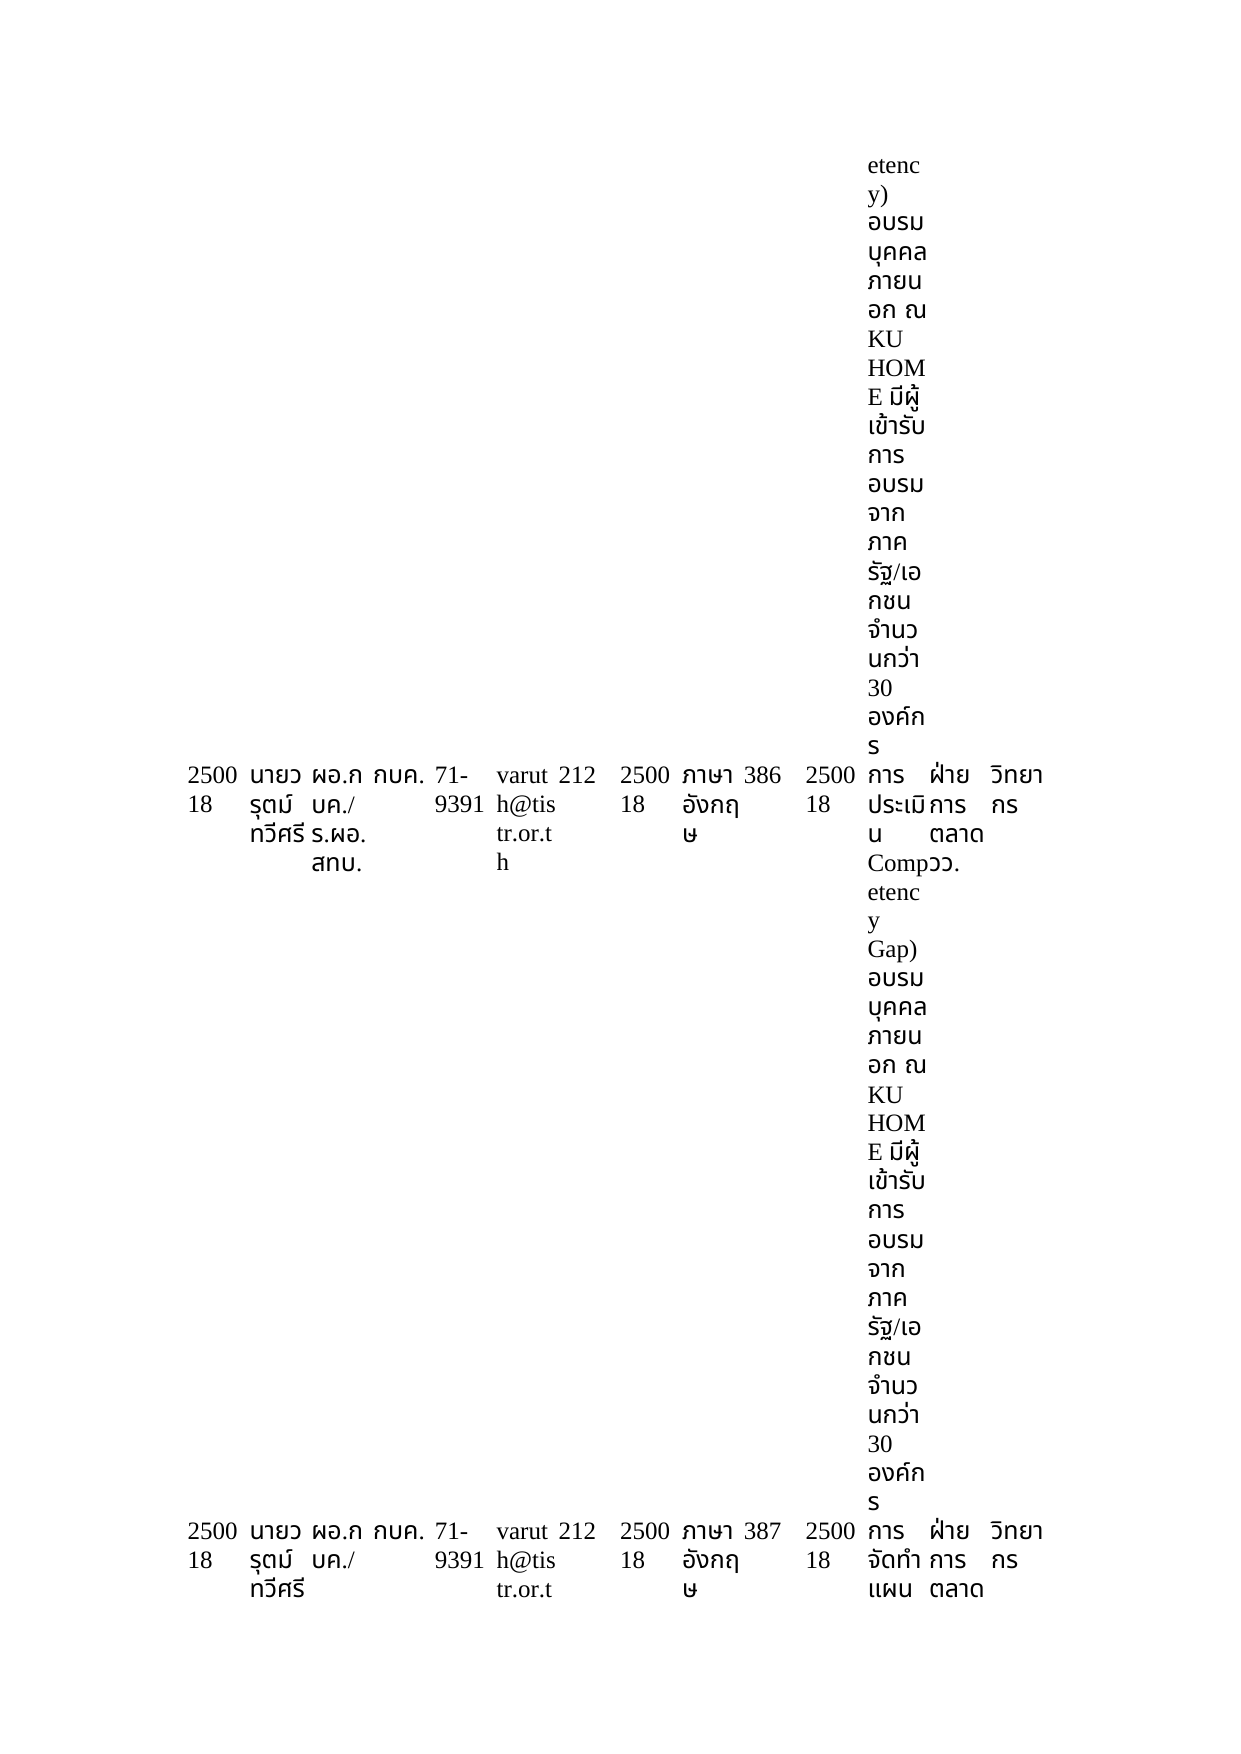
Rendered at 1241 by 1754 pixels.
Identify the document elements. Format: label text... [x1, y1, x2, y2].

table_cell ผอ.กบค./ร.ผอ.สทบ. [311, 761, 373, 1516]
table_cell [249, 150, 311, 761]
table_cell ฝ่ายการตลาด วว. [929, 761, 991, 1516]
table_cell การจัดทำแผน [867, 1516, 929, 1604]
table_cell [496, 150, 558, 761]
table_cell varuth@tistr.or.th [496, 761, 558, 1516]
table_cell [311, 150, 373, 761]
table_cell 250018 [620, 761, 682, 1516]
table_cell 212 [558, 1516, 620, 1604]
table_cell 212 [558, 761, 620, 1516]
table_cell [558, 150, 620, 761]
table_cell นายวรุตม์ ทวีศรี [249, 761, 311, 1516]
table_cell [620, 150, 682, 761]
table_cell 387 [744, 1516, 805, 1604]
table_cell วิทยากร [991, 761, 1053, 1516]
table_cell 250018 [620, 1516, 682, 1604]
table_cell etency) อบรมบุคคลภายนอก ณ KU HOME มีผู้เข้ารับการอบรมจากภาครัฐ/เอกชน จำนวนกว่า 30 องค์กร [867, 150, 929, 761]
table_cell 250018 [805, 761, 867, 1516]
table_cell 71-9391 [435, 1516, 496, 1604]
table_cell [805, 150, 867, 761]
table_cell 250018 [805, 1516, 867, 1604]
table_cell 386 [744, 761, 805, 1516]
table_cell 71-9391 [435, 761, 496, 1516]
table_cell [929, 150, 991, 761]
table_cell [435, 150, 496, 761]
table_cell ภาษาอังกฤษ [682, 761, 743, 1516]
table_cell 250018 [188, 1516, 249, 1604]
table_cell [682, 150, 743, 761]
table_cell [991, 150, 1053, 761]
table_cell ภาษาอังกฤษ [682, 1516, 743, 1604]
table_cell [188, 150, 249, 761]
table_cell การประเมิน Competency Gap) อบรมบุคคลภายนอก ณ KU HOME มีผู้เข้ารับการอบรมจากภาครัฐ/เอกชน จำนวนกว่า 30 องค์กร [867, 761, 929, 1516]
table_cell ฝ่ายการตลาด [929, 1516, 991, 1604]
table_cell 250018 [188, 761, 249, 1516]
table_cell [744, 150, 805, 761]
table_cell วิทยากร [991, 1516, 1053, 1604]
table_cell varuth@tistr.or.t [496, 1516, 558, 1604]
table_cell ผอ.กบค./ [311, 1516, 373, 1604]
table_cell นายวรุตม์ ทวีศรี [249, 1516, 311, 1604]
table_cell กบค. [373, 761, 434, 1516]
table_cell กบค. [373, 1516, 434, 1604]
table_cell [373, 150, 434, 761]
